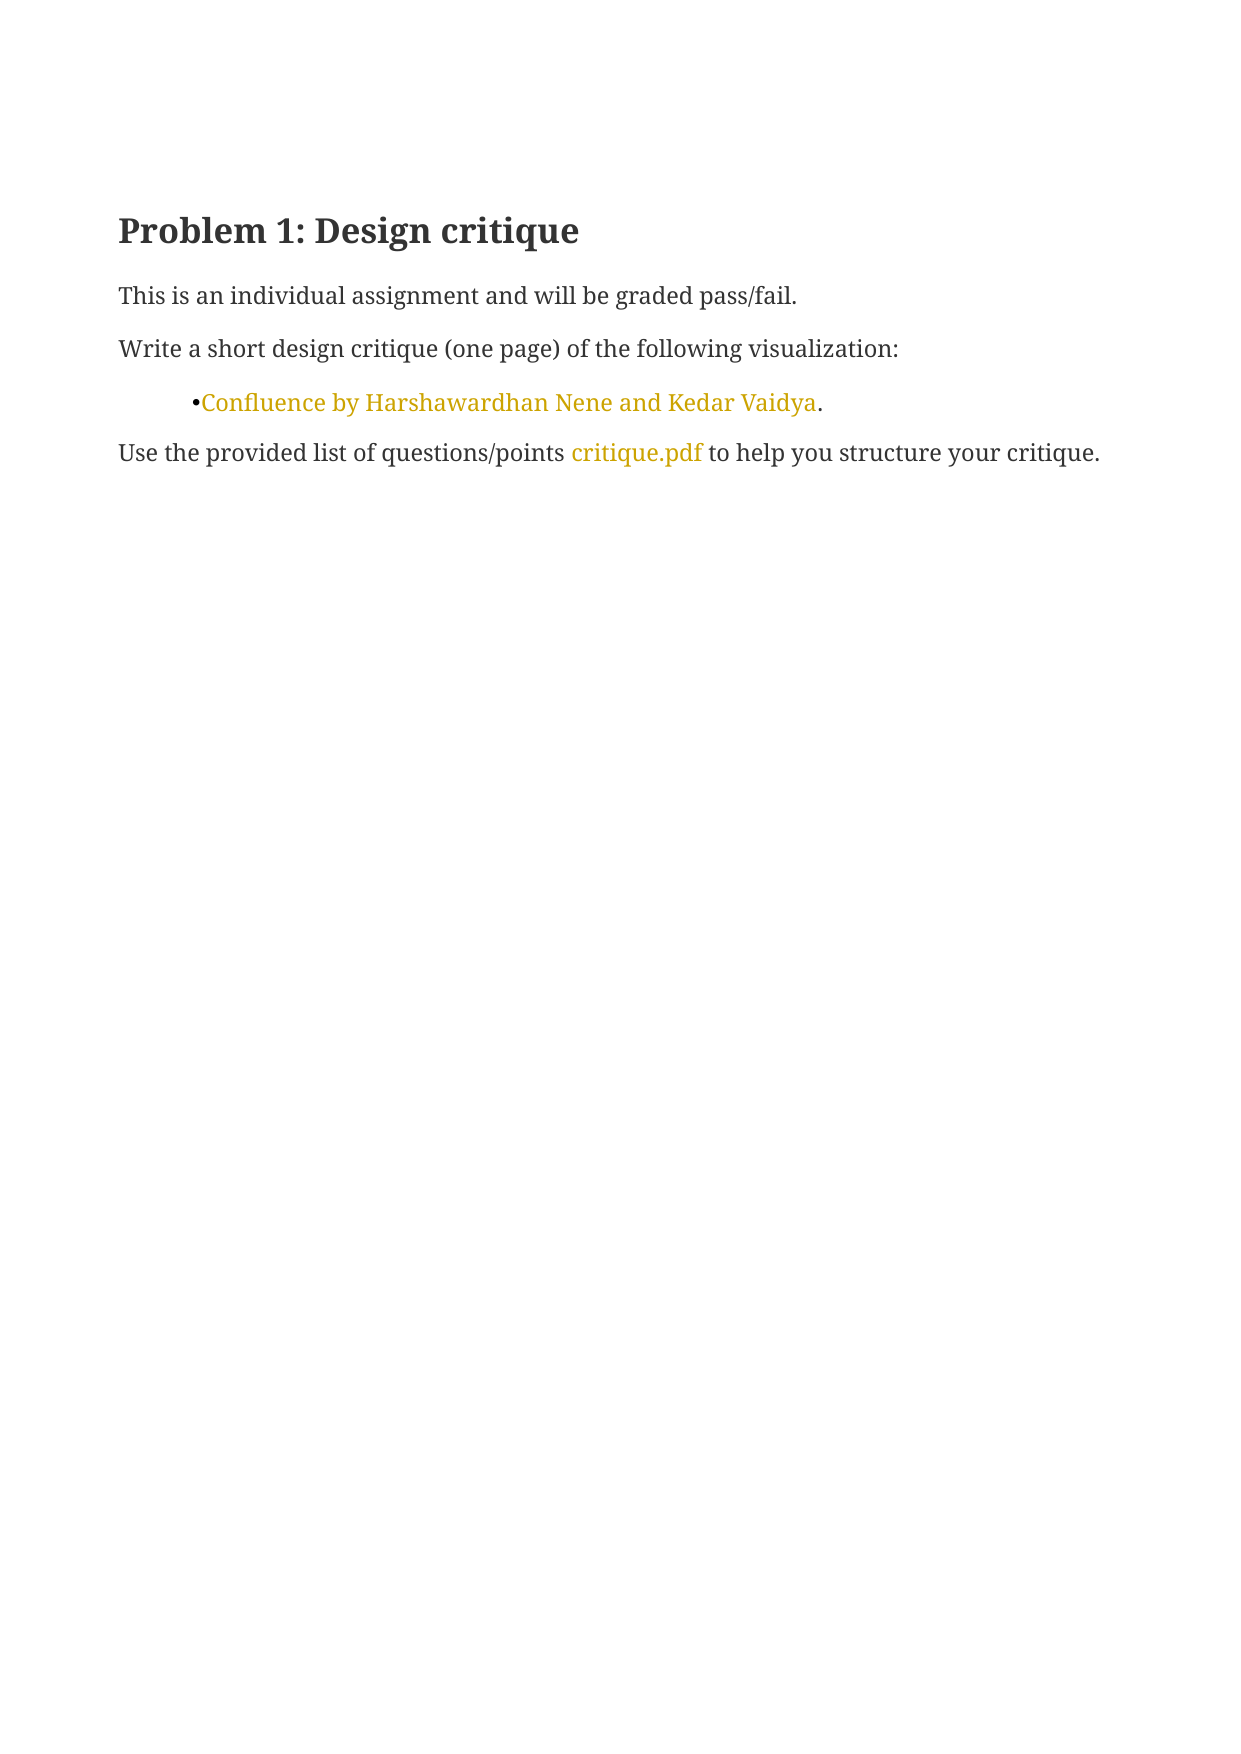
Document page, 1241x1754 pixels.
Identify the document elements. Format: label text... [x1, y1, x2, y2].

text This is an individual assignment and will be graded pass/fail. [118, 274, 1122, 312]
subtitle Problem 1: Design critique [118, 207, 1122, 254]
text Use the provided list of questions/points critique.pdf to help you structure your critique. [118, 430, 1122, 468]
list Confluence by Harshawardhan Nene and Kedar Vaidya. [118, 380, 1122, 418]
text Write a short design critique (one page) of the following visualization: [118, 327, 1122, 365]
